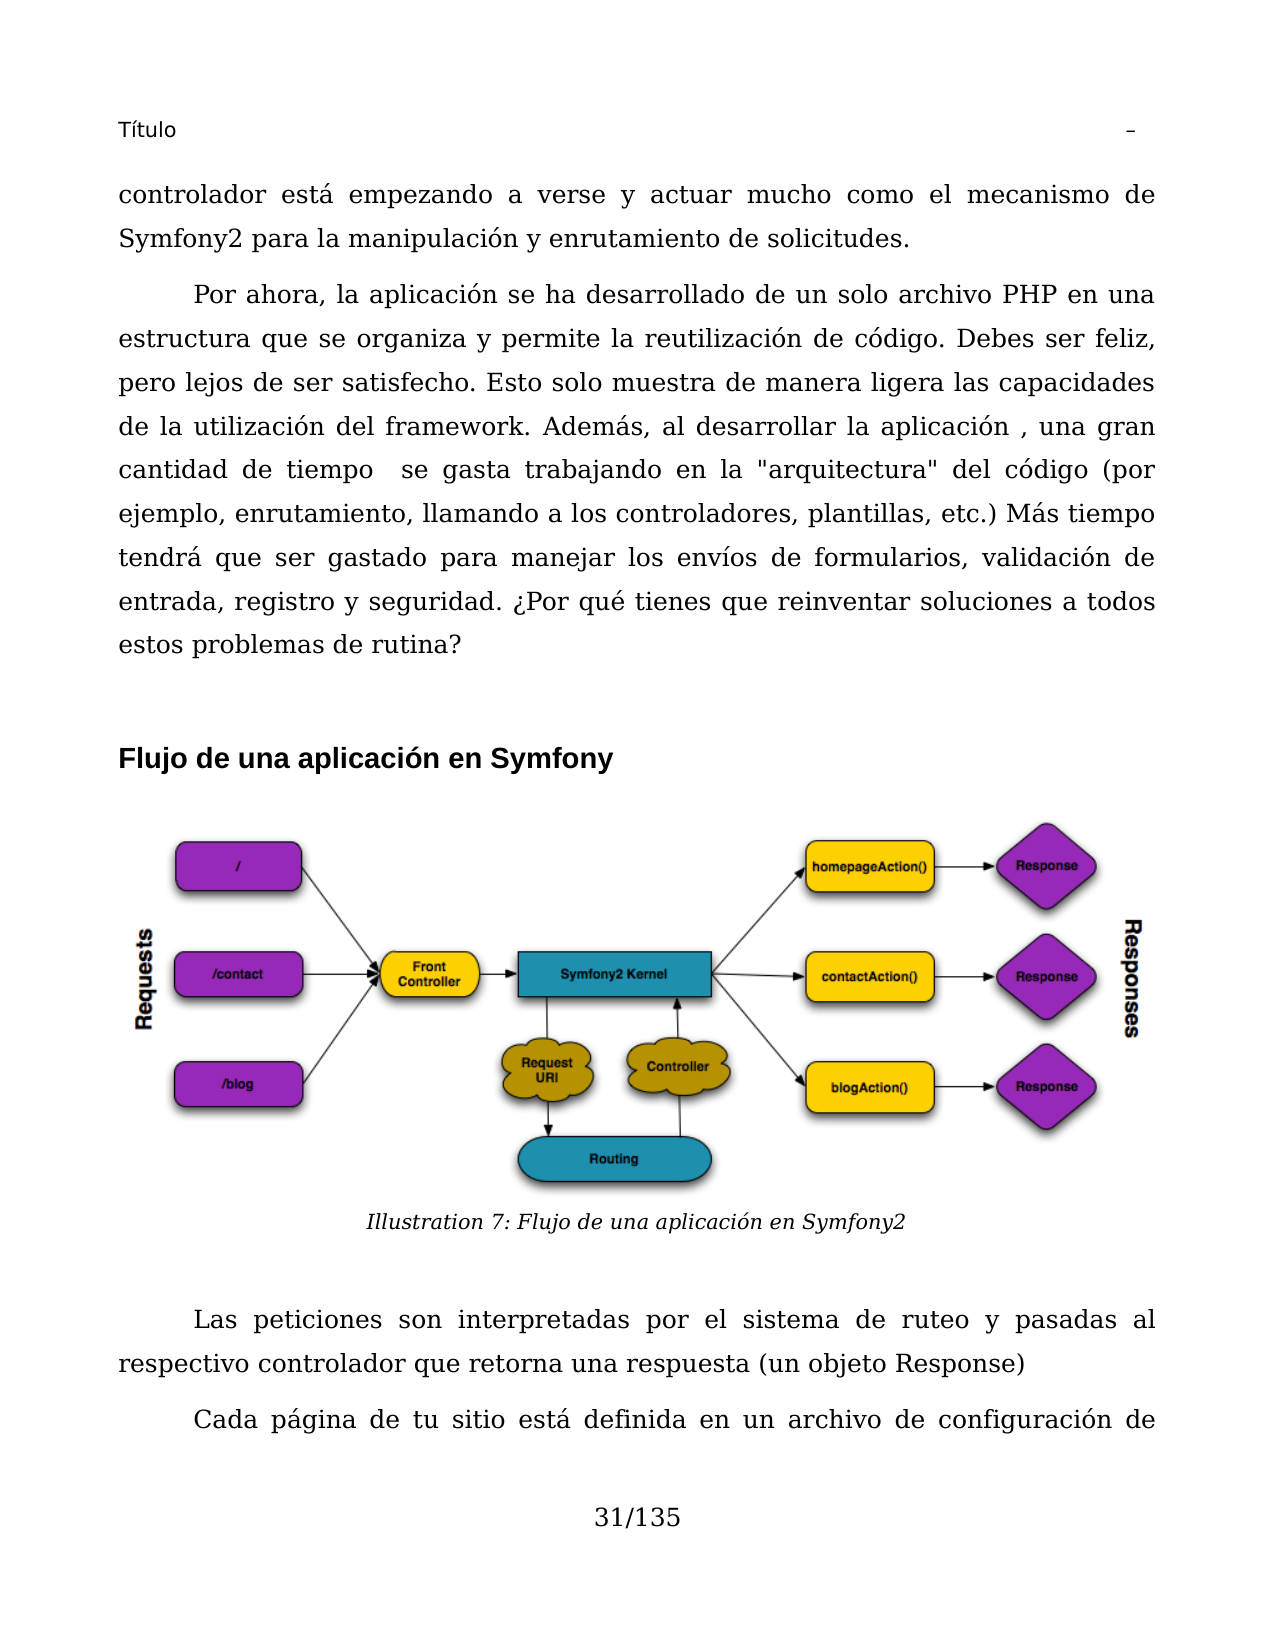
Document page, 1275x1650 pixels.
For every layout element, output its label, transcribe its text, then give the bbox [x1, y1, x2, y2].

text Por ahora, la aplicación se ha desarrollado de un solo archivo PHP en una estructura que se organiza y permite la reutilización de código. Debes ser feliz, pero lejos de ser satisfecho. Esto solo muestra de manera ligera las capacidades de la utilización del framework. Además, al desarrollar la aplicación , una gran cantidad de tiempo se gasta trabajando en la "arquitectura" del código (por ejemplo, enrutamiento, llamando a los controladores, plantillas, etc.) Más tiempo tendrá que ser gastado para manejar los envíos de formularios, validación de entrada, registro y seguridad. ¿Por qué tienes que reinventar soluciones a todos estos problemas de rutina? [118, 281, 1157, 660]
text Cada página de tu sitio está definida en un archivo de configuración de [118, 1405, 1157, 1434]
picture [118, 799, 1158, 1211]
subtitle Flujo de una aplicación en Symfony [118, 741, 1157, 775]
text Las peticiones son interpretadas por el sistema de ruteo y pasadas al respectivo controlador que retorna una respuesta (un objeto Response) [118, 1305, 1157, 1378]
text controlador está empezando a verse y actuar mucho como el mecanismo de Symfony2 para la manipulación y enrutamiento de solicitudes. [118, 181, 1157, 254]
text Illustration 7: Flujo de una aplicación en Symfony2 [118, 1211, 1157, 1234]
